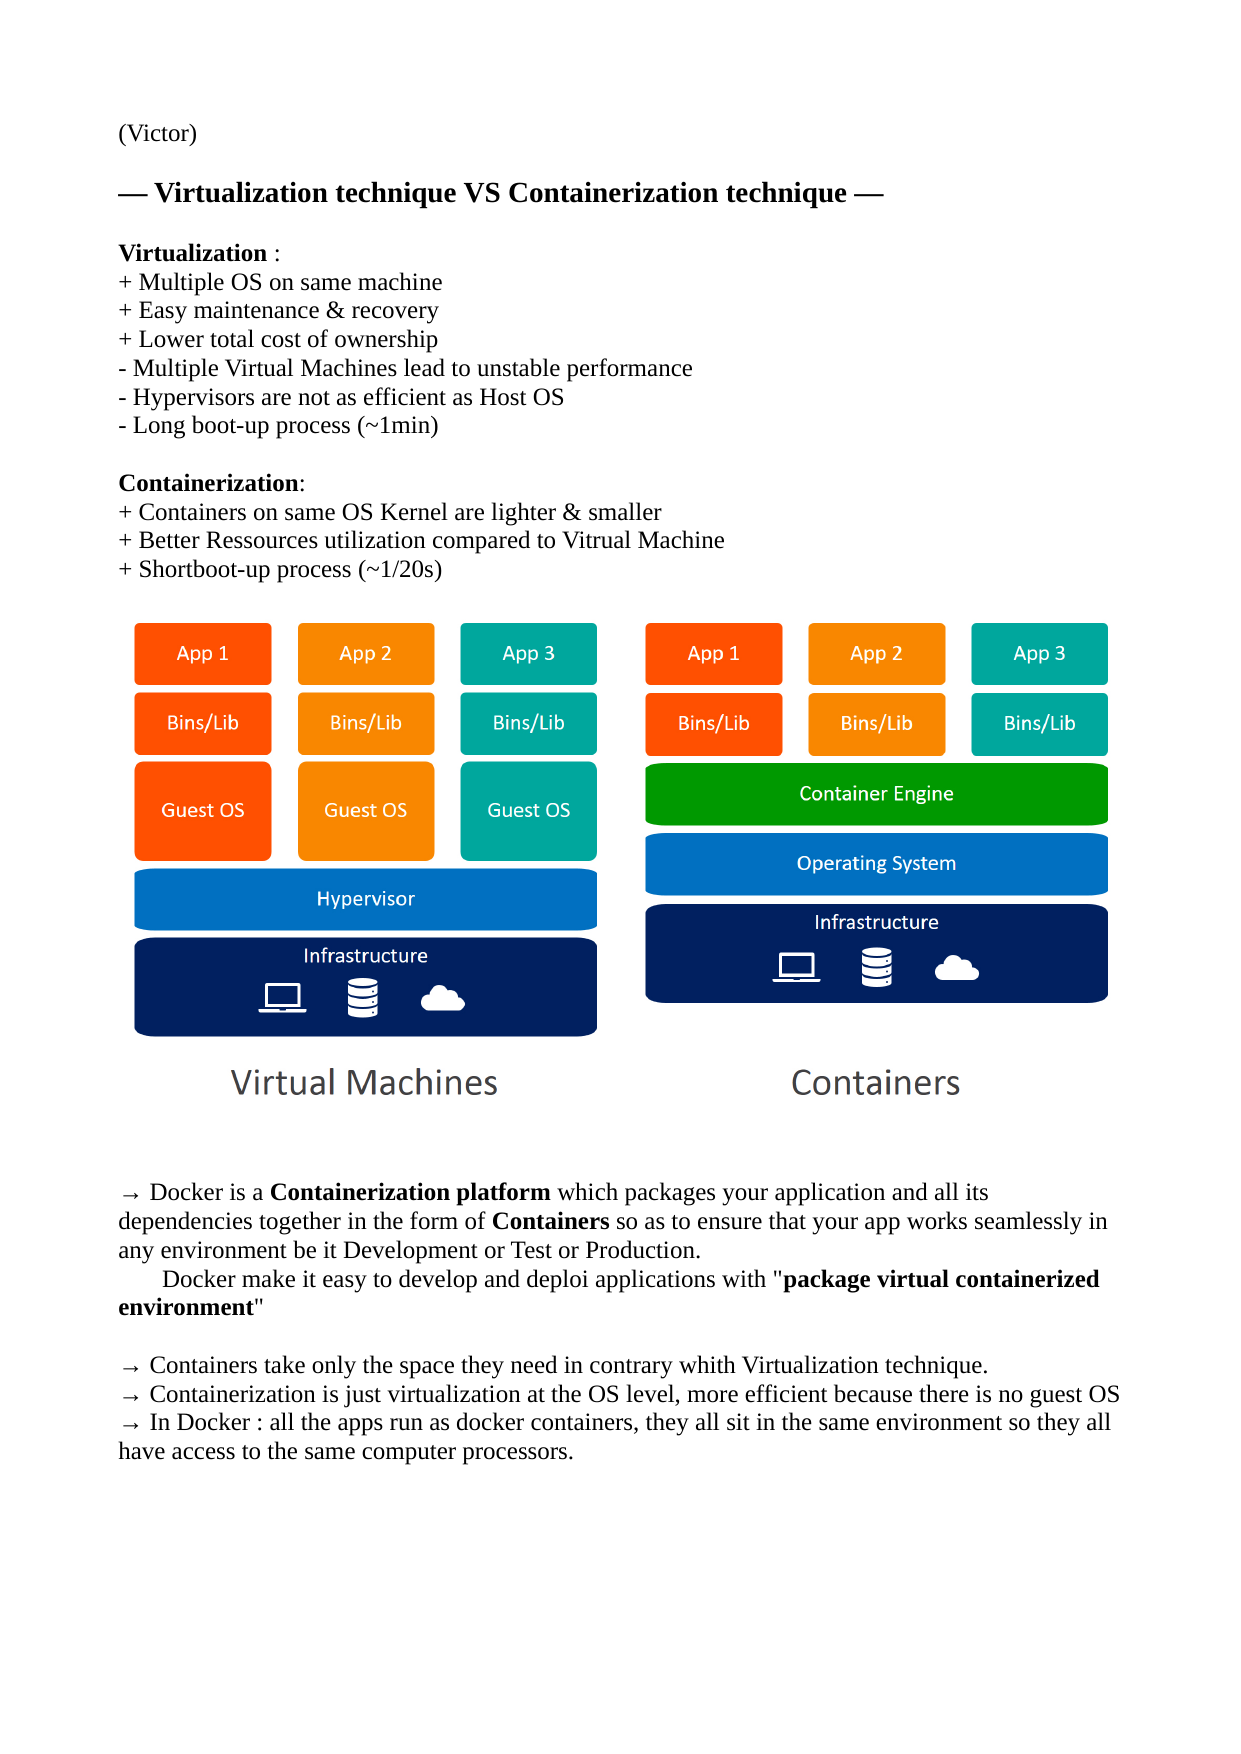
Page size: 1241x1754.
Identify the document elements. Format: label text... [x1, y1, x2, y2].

text Containerization: [118, 468, 1122, 497]
text + Multiple OS on same machine [118, 267, 1122, 295]
text + Easy maintenance & recovery [118, 295, 1122, 324]
text - Long boot-up process (~1min) [118, 410, 1122, 439]
text + Shortboot-up process (~1/20s) [118, 554, 1122, 583]
text → Containers take only the space they need in contrary whith Virtualization technique. [118, 1350, 1122, 1379]
text (Victor) [118, 118, 1122, 147]
text → In Docker : all the apps run as docker containers, they all sit in the same environment so they all have access to the same computer processors. [118, 1407, 1122, 1465]
picture [118, 611, 1123, 1120]
text - Hypervisors are not as efficient as Host OS [118, 382, 1122, 410]
text - Multiple Virtual Machines lead to unstable performance [118, 353, 1122, 382]
text + Containers on same OS Kernel are lighter & smaller [118, 497, 1122, 525]
text → Containerization is just virtualization at the OS level, more efficient because there is no guest OS [118, 1379, 1122, 1407]
text + Better Ressources utilization compared to Vitrual Machine [118, 525, 1122, 554]
text Docker make it easy to develop and deploi applications with "package virtual containerized environment" [118, 1264, 1122, 1321]
text → Docker is a Containerization platform which packages your application and all its dependencies together in the form of Containers so as to ensure that your app works seamlessly in any environment be it Development or Test or Production. [118, 1177, 1122, 1264]
text — Virtualization technique VS Containerization technique — [118, 176, 1122, 209]
text + Lower total cost of ownership [118, 324, 1122, 353]
text Virtualization : [118, 238, 1122, 267]
